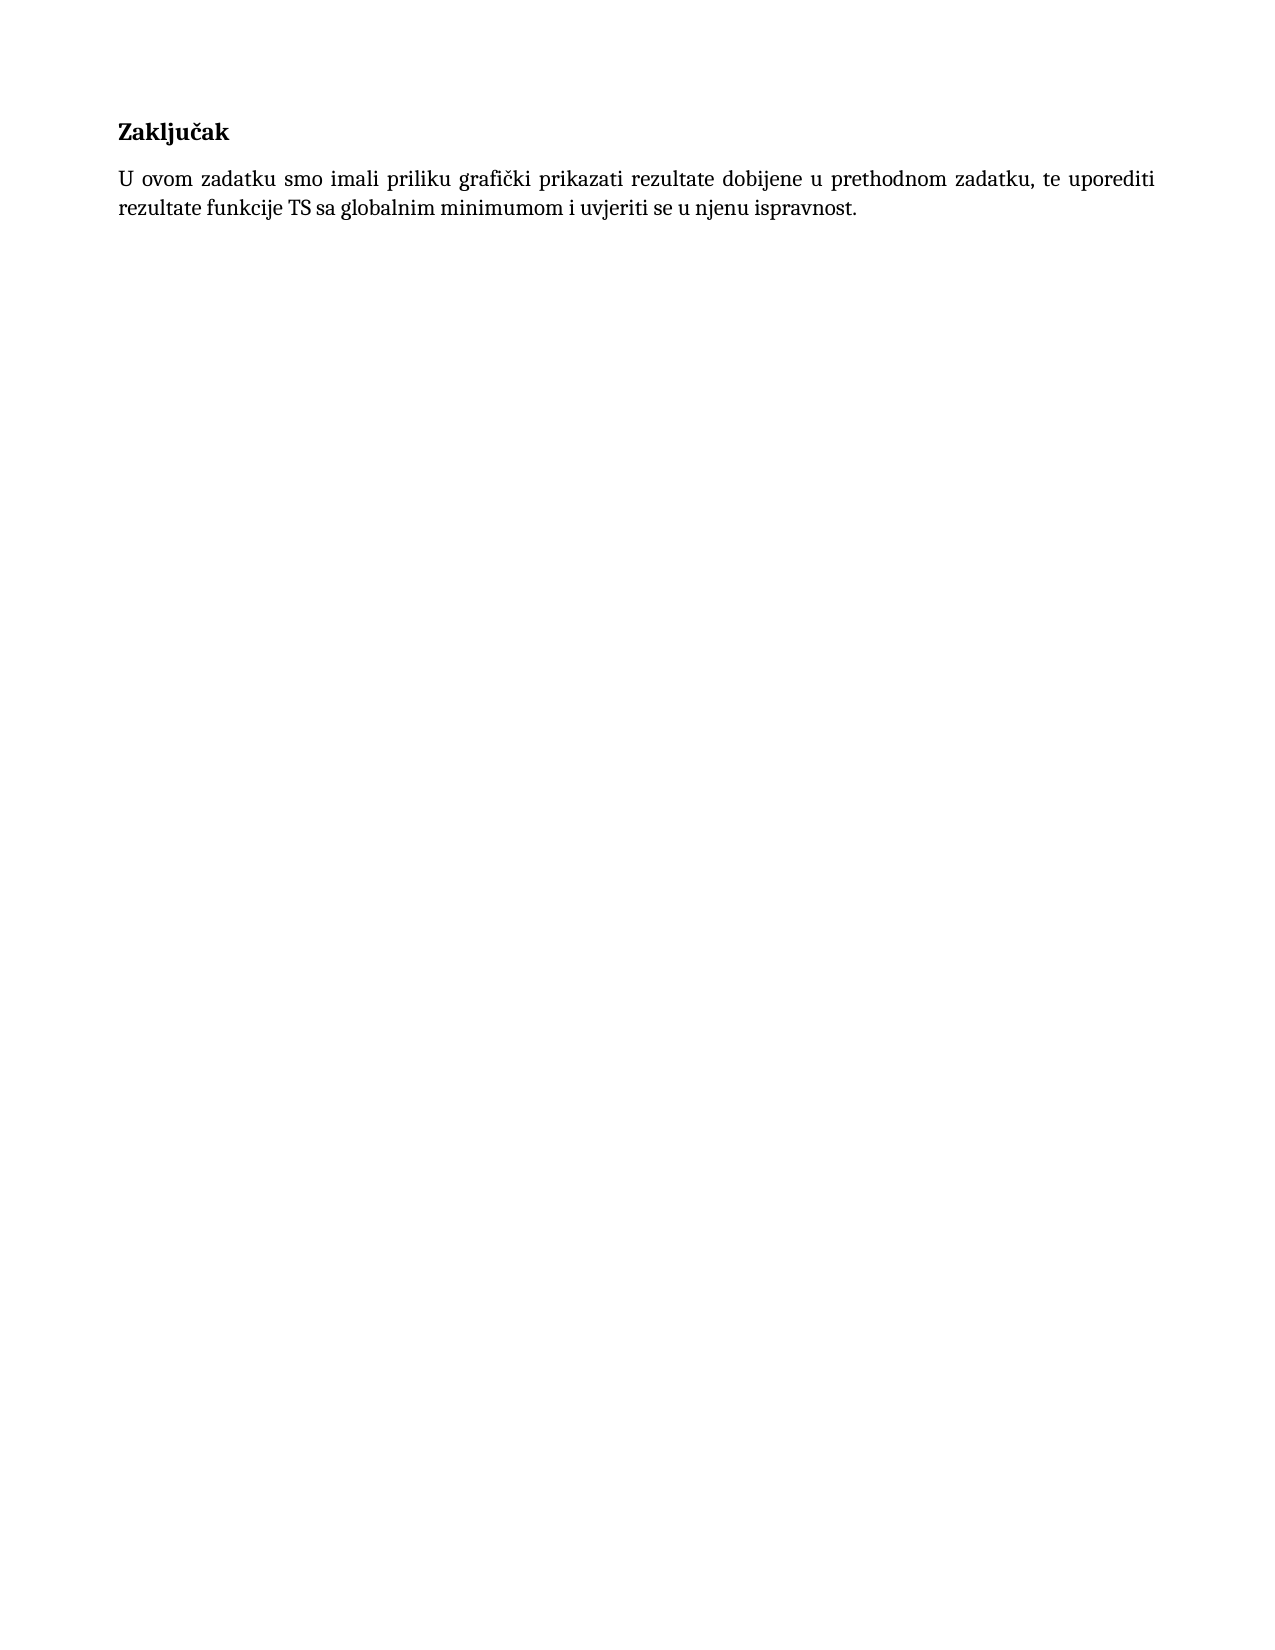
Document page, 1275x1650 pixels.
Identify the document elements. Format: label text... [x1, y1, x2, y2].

text U ovom zadatku smo imali priliku grafički prikazati rezultate dobijene u prethodnom zadatku, te uporediti rezultate funkcije TS sa globalnim minimumom i uvjeriti se u njenu ispravnost. [118, 166, 1157, 221]
text Zaključak [118, 118, 1157, 147]
